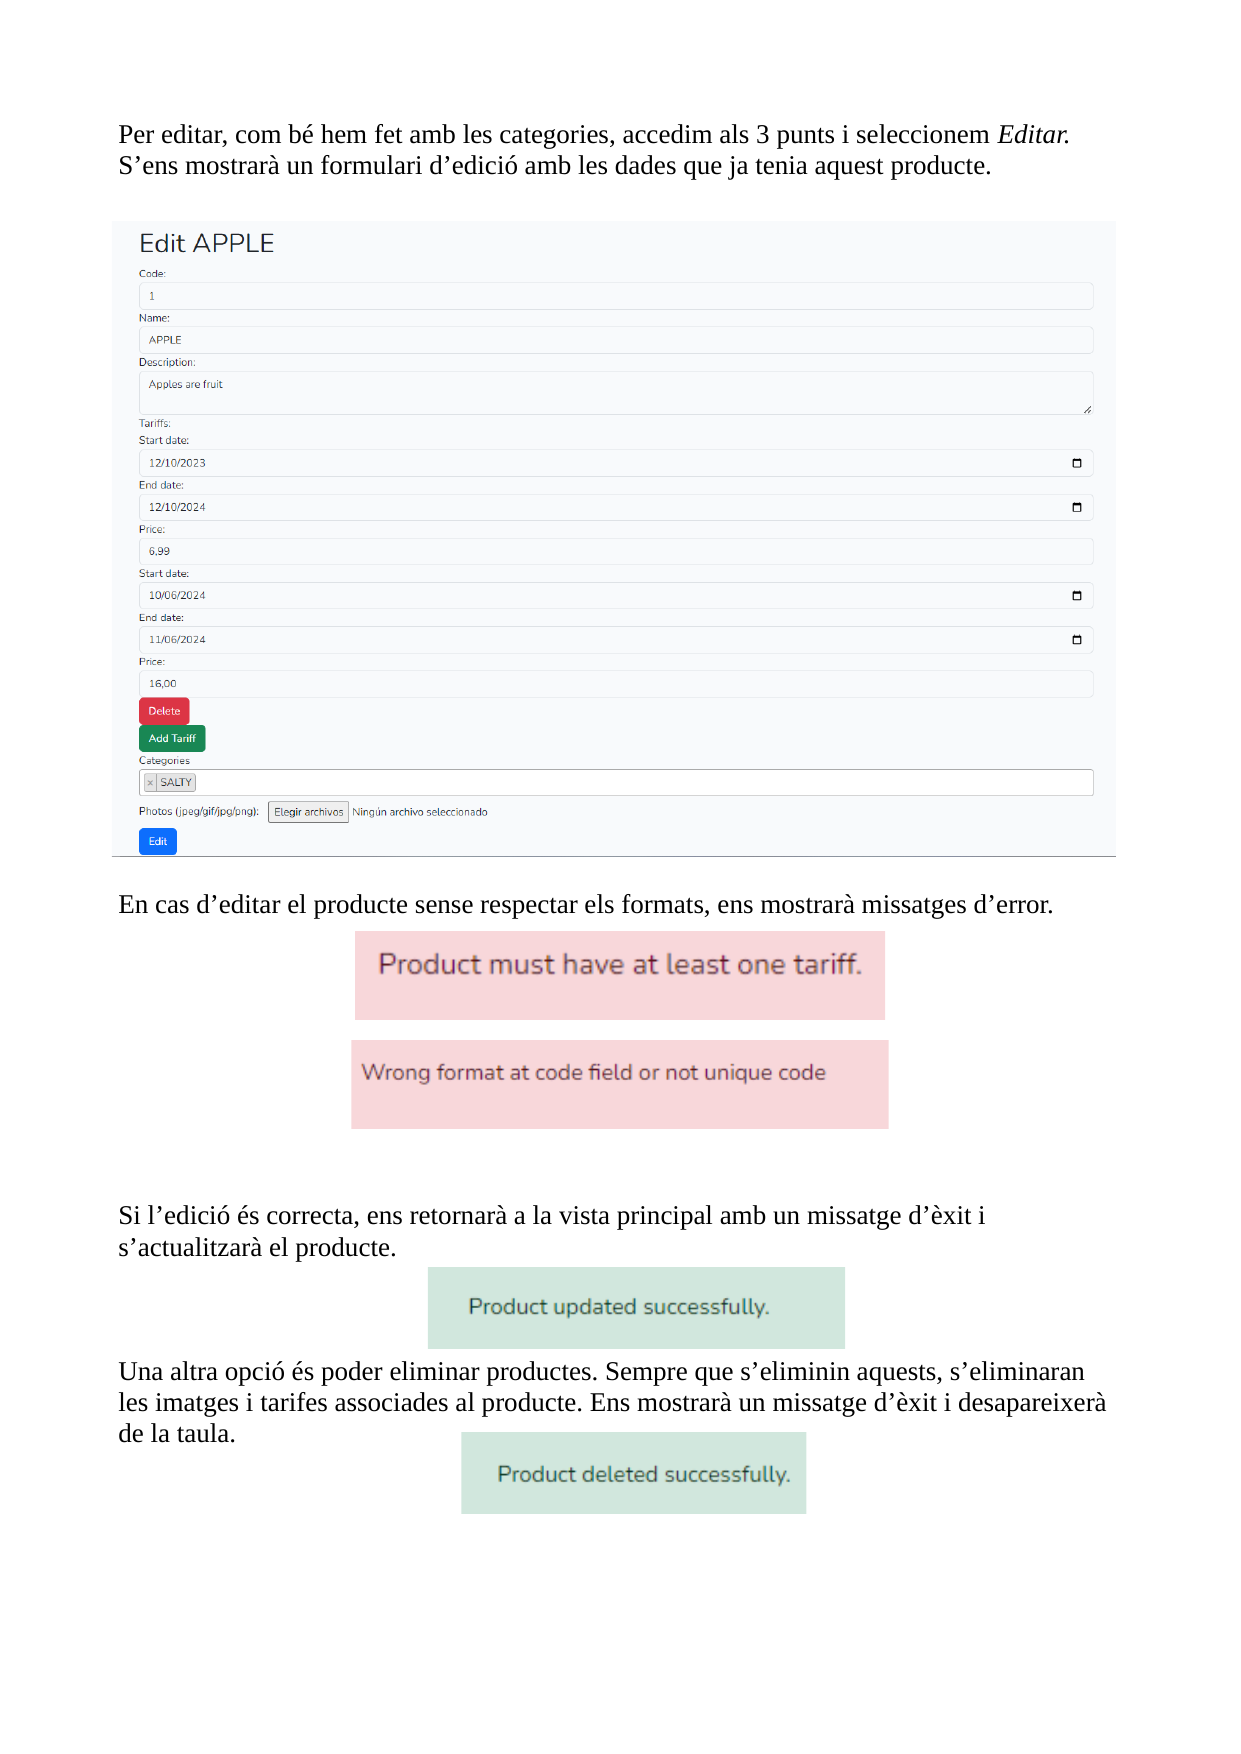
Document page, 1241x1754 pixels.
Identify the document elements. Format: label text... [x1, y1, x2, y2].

text Una altra opció és poder eliminar productes. Sempre que s’eliminin aquests, s’eliminaran les imatges i tarifes associades al producte. Ens mostrarà un missatge d’èxit i desapareixerà de la taula. [118, 1355, 1122, 1449]
picture [461, 1432, 807, 1514]
picture [111, 221, 1116, 857]
picture [355, 931, 886, 1020]
text Per editar, com bé hem fet amb les categories, accedim als 3 punts i seleccionem Editar. S’ens mostrarà un formulari d’edició amb les dades que ja tenia aquest producte. [118, 118, 1122, 180]
picture [427, 1267, 846, 1349]
text Si l’edició és correcta, ens retornarà a la vista principal amb un missatge d’èxit i s’actualitzarà el producte. [118, 1199, 1122, 1262]
text En cas d’editar el producte sense respectar els formats, ens mostrarà missatges d’error. [118, 888, 1122, 919]
picture [351, 1040, 889, 1129]
